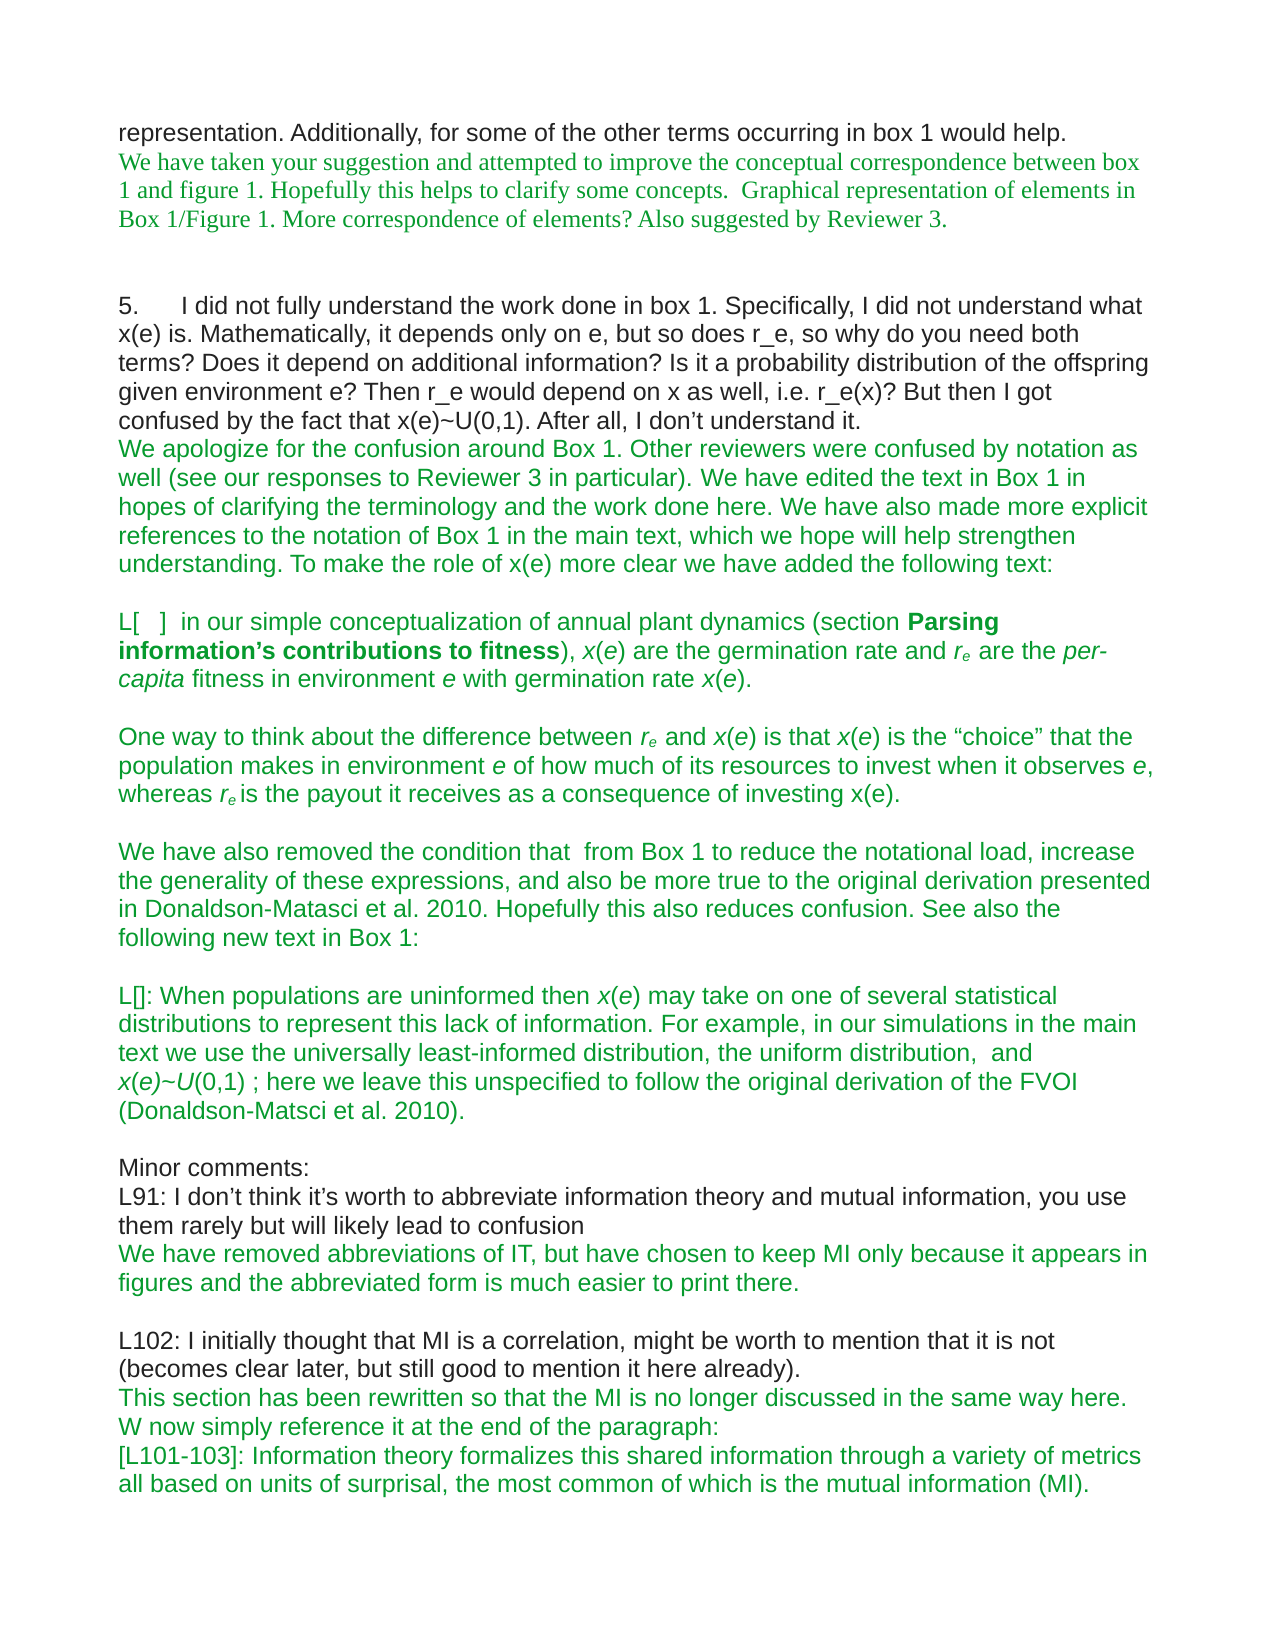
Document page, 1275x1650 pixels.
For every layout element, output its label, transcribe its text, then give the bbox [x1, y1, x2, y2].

text We have removed abbreviations of IT, but have chosen to keep MI only because it appears in figures and the abbreviated form is much easier to print there. [118, 1239, 1157, 1297]
text representation. Additionally, for some of the other terms occurring in box 1 would help. We have taken your suggestion and attempted to improve the conceptual correspondence between box 1 and figure 1. Hopefully this helps to clarify some concepts. Graphical representation of elements in Box 1/Figure 1. More correspondence of elements? Also suggested by Reviewer 3. [118, 118, 1157, 233]
text [L101-103]: Information theory formalizes this shared information through a variety of metrics all based on units of surprisal, the most common of which is the mutual information (MI). [118, 1441, 1157, 1498]
text 5. I did not fully understand the work done in box 1. Specifically, I did not understand what x(e) is. Mathematically, it depends only on e, but so does r_e, so why do you need both terms? Does it depend on additional information? Is it a probability distribution of the offspring given environment e? Then r_e would depend on x as well, i.e. r_e(x)? But then I got confused by the fact that x(e)~U(0,1). After all, I don’t understand it. [118, 262, 1157, 434]
text L102: I initially thought that MI is a correlation, might be worth to mention that it is not (becomes clear later, but still good to mention it here already). [118, 1297, 1157, 1383]
text L[]: When populations are uninformed then x(e) may take on one of several statistical distributions to represent this lack of information. For example, in our simulations in the main text we use the universally least-informed distribution, the uniform distribution, and x(e)~U(0,1) ; here we leave this unspecified to follow the original derivation of the FVOI (Donaldson-Matsci et al. 2010). [118, 981, 1157, 1124]
text We have also removed the condition that from Box 1 to reduce the notational load, increase the generality of these expressions, and also be more true to the original derivation presented in Donaldson-Matasci et al. 2010. Hopefully this also reduces confusion. See also the following new text in Box 1: [118, 837, 1157, 952]
text One way to think about the difference between re and x(e) is that x(e) is the “choice” that the population makes in environment e of how much of its resources to invest when it observes e, whereas re is the payout it receives as a consequence of investing x(e). [118, 722, 1157, 808]
text This section has been rewritten so that the MI is no longer discussed in the same way here. W now simply reference it at the end of the paragraph: [118, 1383, 1157, 1441]
text L[ ] in our simple conceptualization of annual plant dynamics (section Parsing information’s contributions to fitness), x(e) are the germination rate and re are the per-capita fitness in environment e with germination rate x(e). [118, 607, 1157, 693]
text We apologize for the confusion around Box 1. Other reviewers were confused by notation as well (see our responses to Reviewer 3 in particular). We have edited the text in Box 1 in hopes of clarifying the terminology and the work done here. We have also made more explicit references to the notation of Box 1 in the main text, which we hope will help strengthen understanding. To make the role of x(e) more clear we have added the following text: [118, 434, 1157, 578]
text Minor comments: L91: I don’t think it’s worth to abbreviate information theory and mutual information, you use them rarely but will likely lead to confusion [118, 1124, 1157, 1239]
